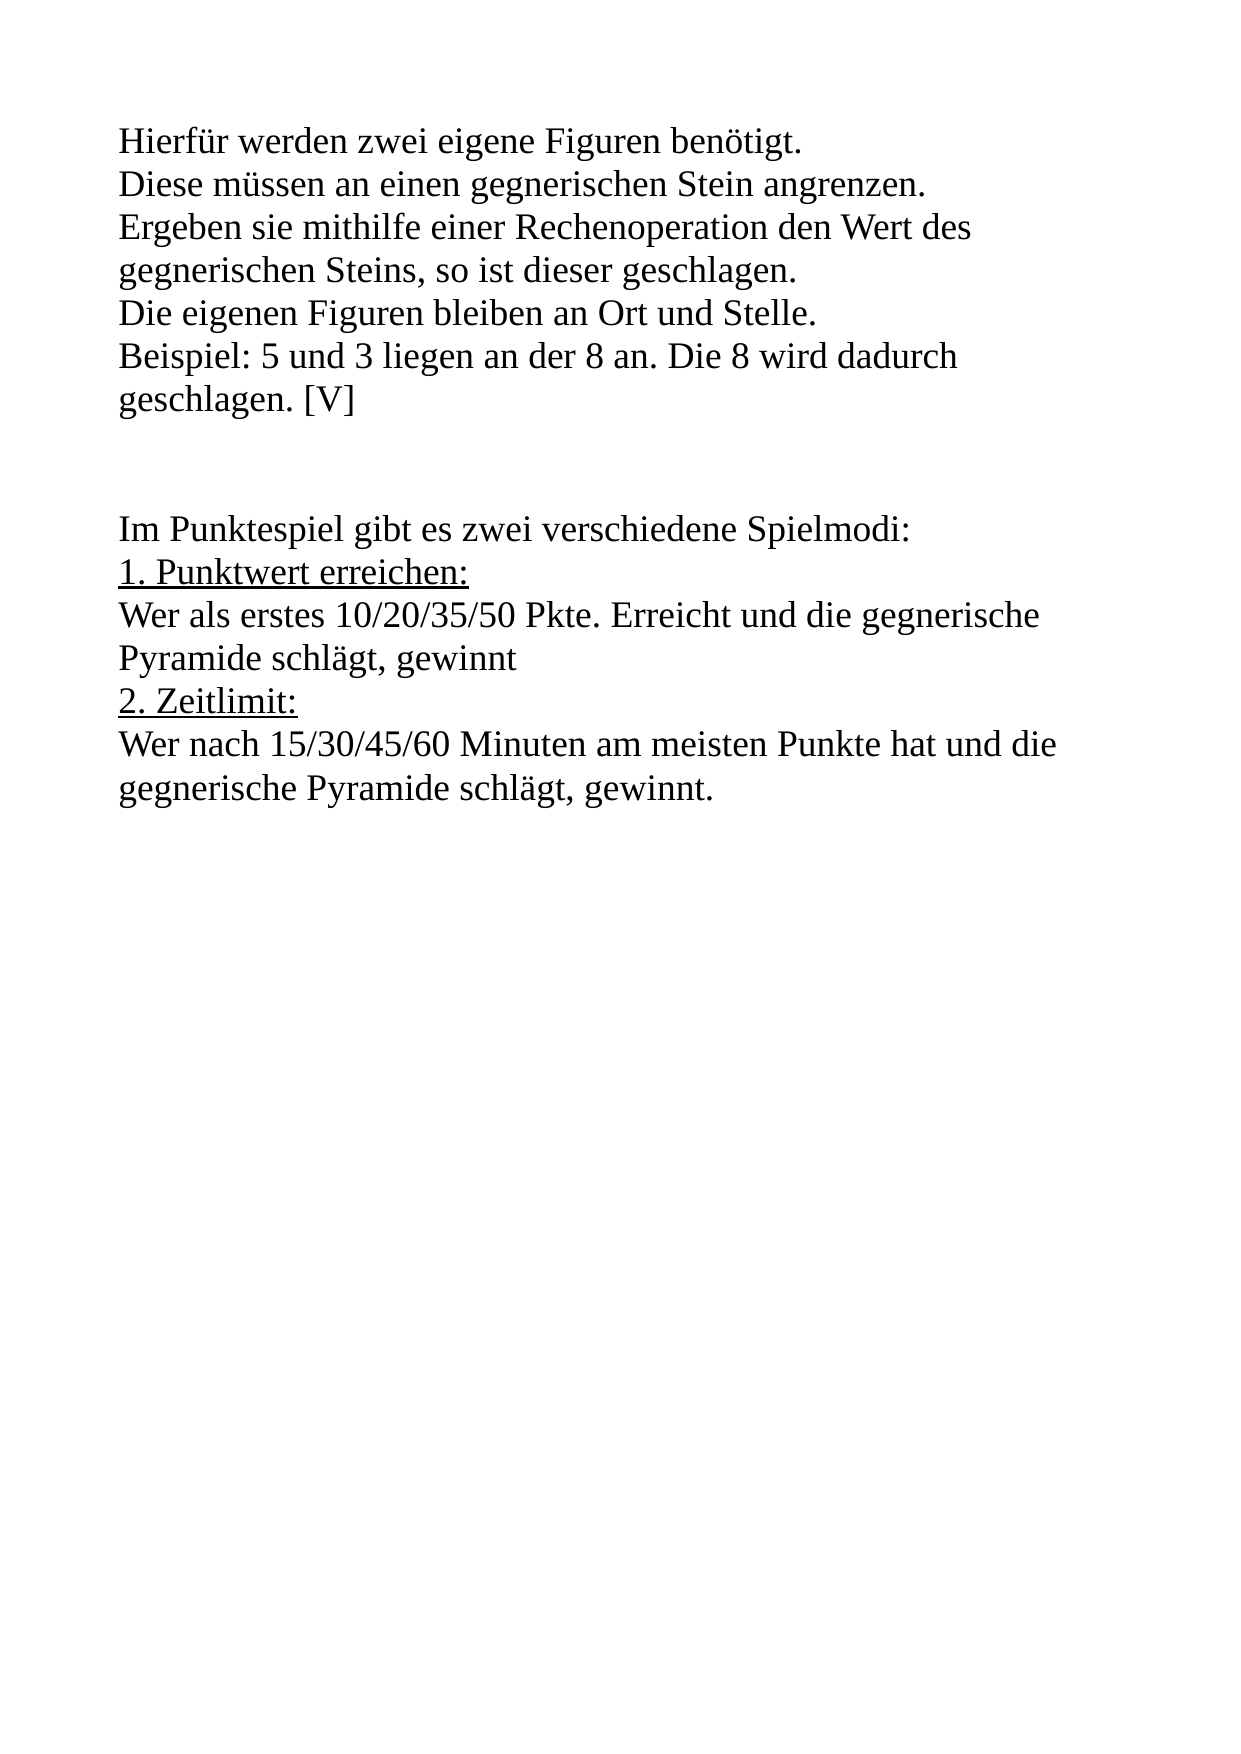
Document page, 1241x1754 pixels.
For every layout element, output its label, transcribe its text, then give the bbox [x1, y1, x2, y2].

text Wer als erstes 10/20/35/50 Pkte. Erreicht und die gegnerische Pyramide schlägt, gewinnt [118, 592, 1122, 679]
text Beispiel: 5 und 3 liegen an der 8 an. Die 8 wird dadurch geschlagen. [V] [118, 334, 1122, 420]
text Im Punktespiel gibt es zwei verschiedene Spielmodi: [118, 506, 1122, 549]
text Hierfür werden zwei eigene Figuren benötigt. [118, 118, 1122, 161]
text Die eigenen Figuren bleiben an Ort und Stelle. [118, 291, 1122, 334]
text 2. Zeitlimit: [118, 679, 1122, 722]
text Wer nach 15/30/45/60 Minuten am meisten Punkte hat und die gegnerische Pyramide schlägt, gewinnt. [118, 722, 1122, 808]
text 1. Punktwert erreichen: [118, 549, 1122, 592]
text Diese müssen an einen gegnerischen Stein angrenzen. [118, 161, 1122, 204]
text Ergeben sie mithilfe einer Rechenoperation den Wert des gegnerischen Steins, so ist dieser geschlagen. [118, 204, 1122, 291]
